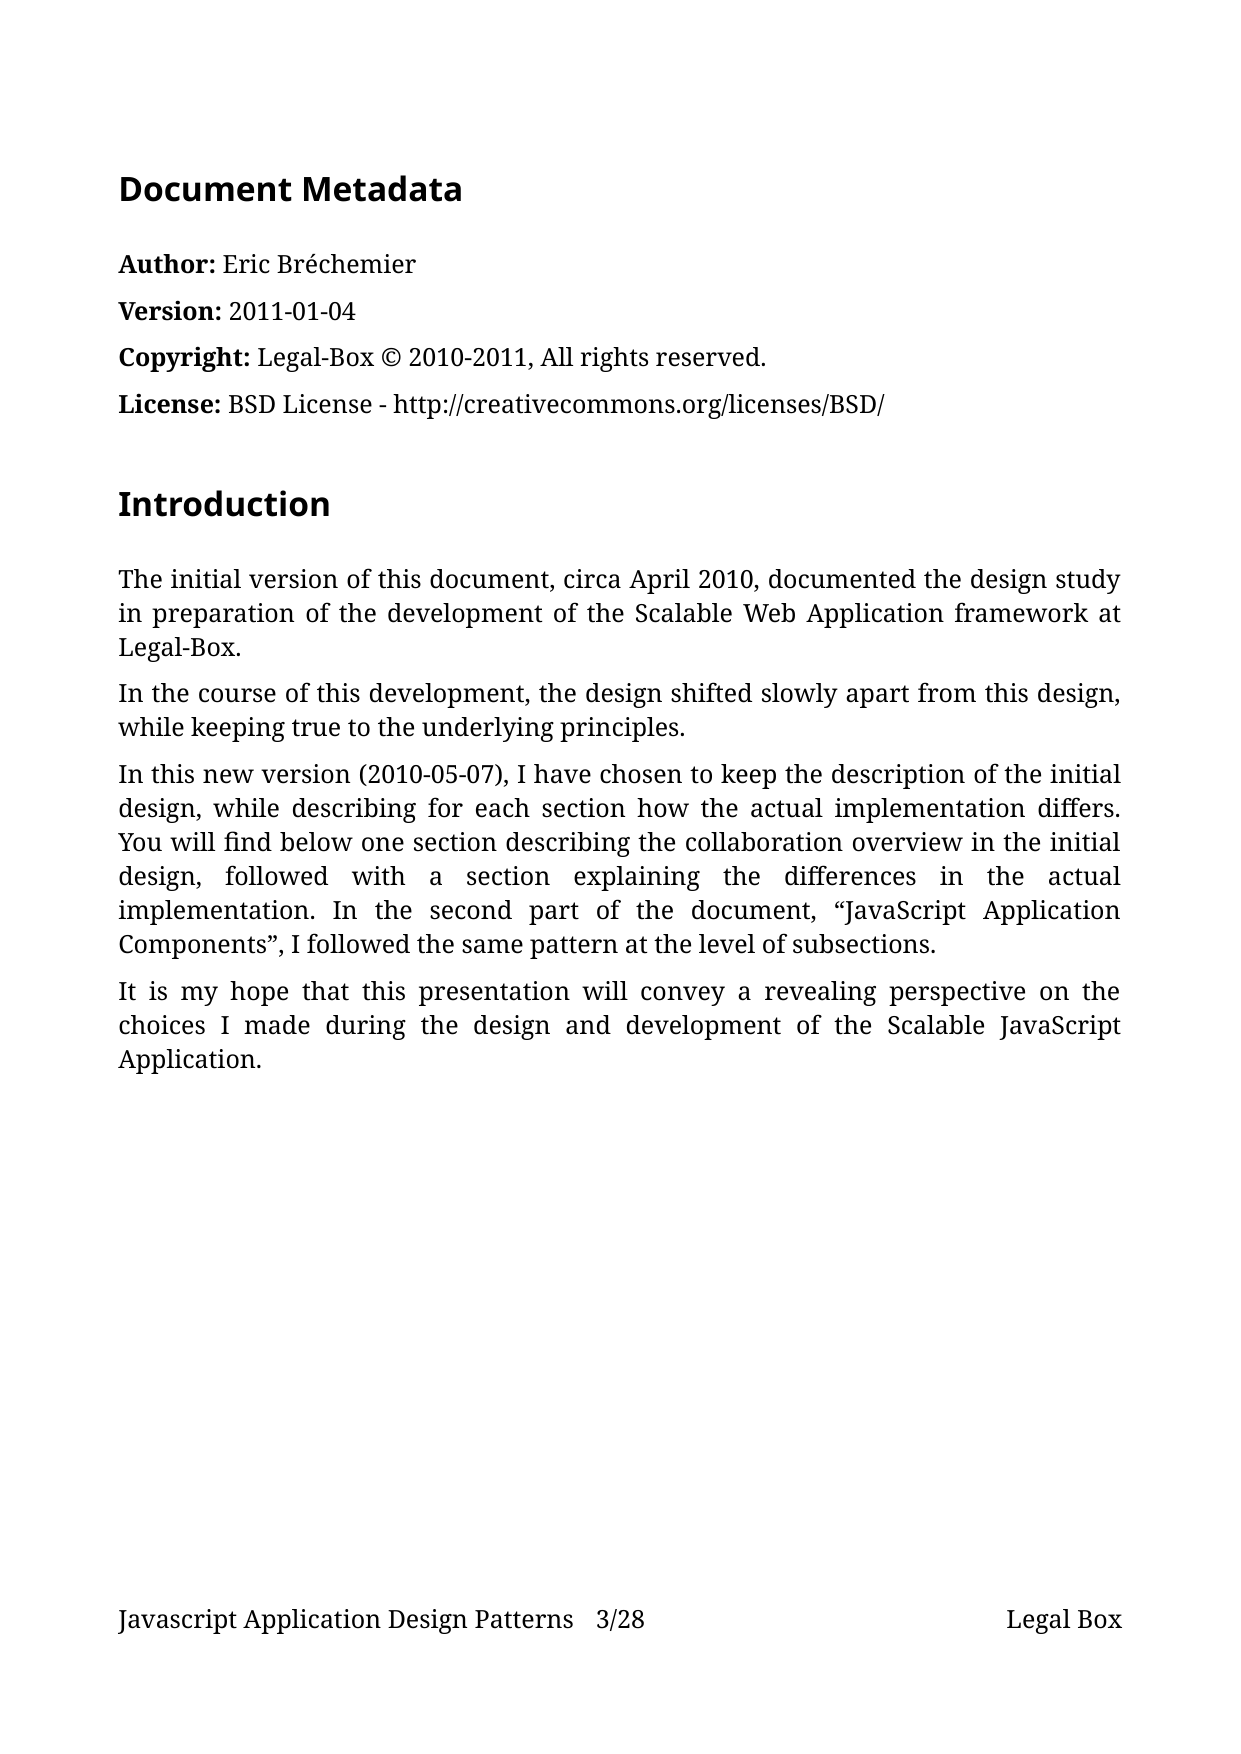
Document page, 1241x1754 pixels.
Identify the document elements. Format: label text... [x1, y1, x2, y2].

subtitle Introduction [118, 480, 1122, 526]
text License: BSD License - http://creativecommons.org/licenses/BSD/ [118, 386, 1122, 420]
subtitle Document Metadata [118, 165, 1122, 211]
text Version: 2011-01-04 [118, 293, 1122, 327]
text The initial version of this document, circa April 2010, documented the design study in preparation of the development of the Scalable Web Application framework at Legal-Box. [118, 561, 1122, 663]
text Author: Eric Bréchemier [118, 247, 1122, 281]
text Copyright: Legal-Box © 2010-2011, All rights reserved. [118, 340, 1122, 374]
text In the course of this development, the design shifted slowly apart from this design, while keeping true to the underlying principles. [118, 676, 1122, 744]
text It is my hope that this presentation will convey a revealing perspective on the choices I made during the design and development of the Scalable JavaScript Application. [118, 973, 1122, 1076]
text In this new version (2010-05-07), I have chosen to keep the description of the initial design, while describing for each section how the actual implementation differs. You will find below one section describing the collaboration overview in the initial design, followed with a section explaining the differences in the actual implementation. In the second part of the document, “JavaScript Application Components”, I followed the same pattern at the level of subsections. [118, 757, 1122, 961]
